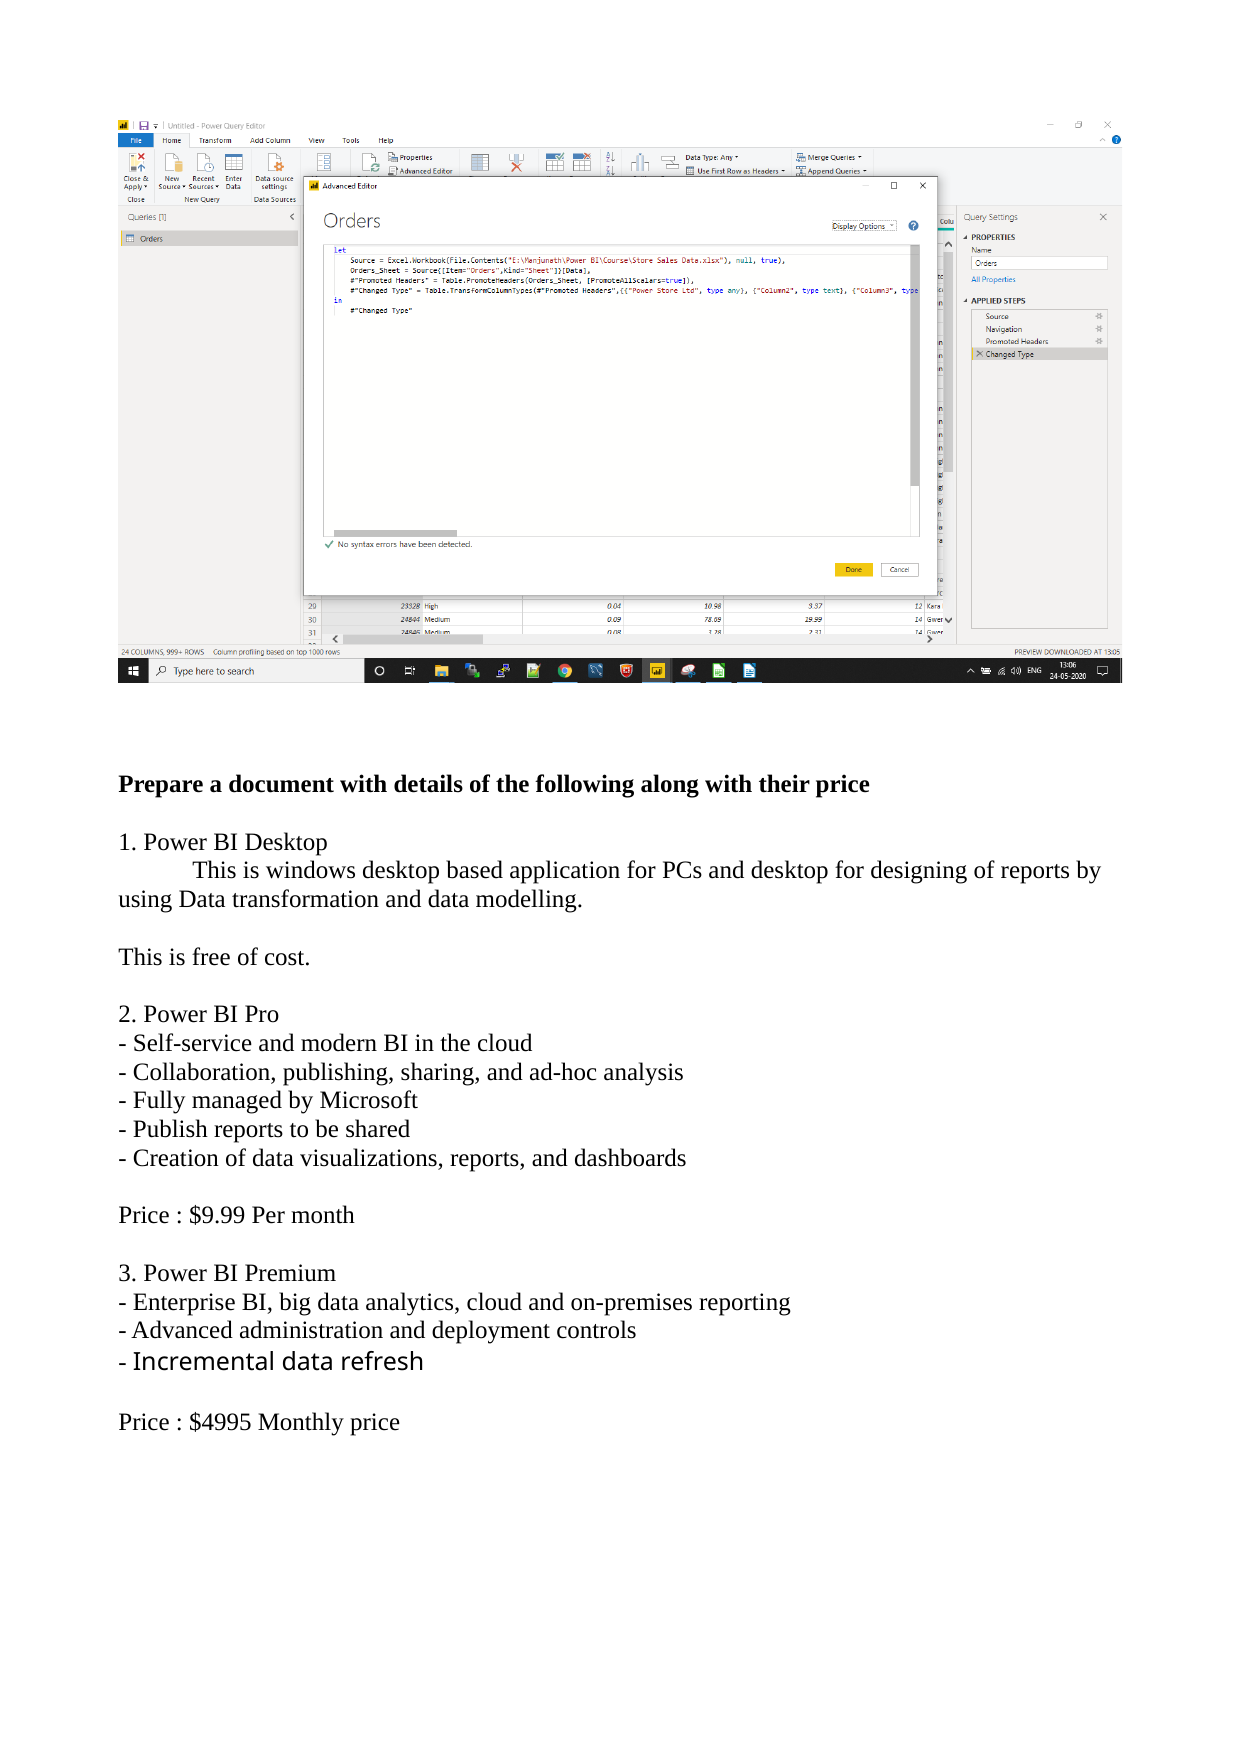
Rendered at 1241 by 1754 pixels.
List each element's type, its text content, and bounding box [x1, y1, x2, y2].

text - Enterprise BI, big data analytics, cloud and on-premises reporting [118, 1287, 1122, 1315]
text - Self-service and modern BI in the cloud [118, 1028, 1122, 1057]
text 1. Power BI Desktop [118, 827, 1122, 855]
text - Fully managed by Microsoft [118, 1085, 1122, 1114]
text 2. Power BI Pro [118, 999, 1122, 1028]
text - Collaboration, publishing, sharing, and ad-hoc analysis [118, 1057, 1122, 1085]
text 3. Power BI Premium [118, 1258, 1122, 1287]
picture [118, 118, 1123, 683]
text This is free of cost. [118, 942, 1122, 970]
text - Creation of data visualizations, reports, and dashboards [118, 1143, 1122, 1172]
text This is windows desktop based application for PCs and desktop for designing of reports by using Data transformation and data modelling. [118, 855, 1122, 913]
text - Advanced administration and deployment controls [118, 1315, 1122, 1344]
text - Incremental data refresh [118, 1344, 1122, 1378]
text - Publish reports to be shared [118, 1114, 1122, 1143]
text Price : $4995 Monthly price [118, 1407, 1122, 1436]
text Prepare a document with details of the following along with their price [118, 769, 1122, 798]
text Price : $9.99 Per month [118, 1200, 1122, 1229]
